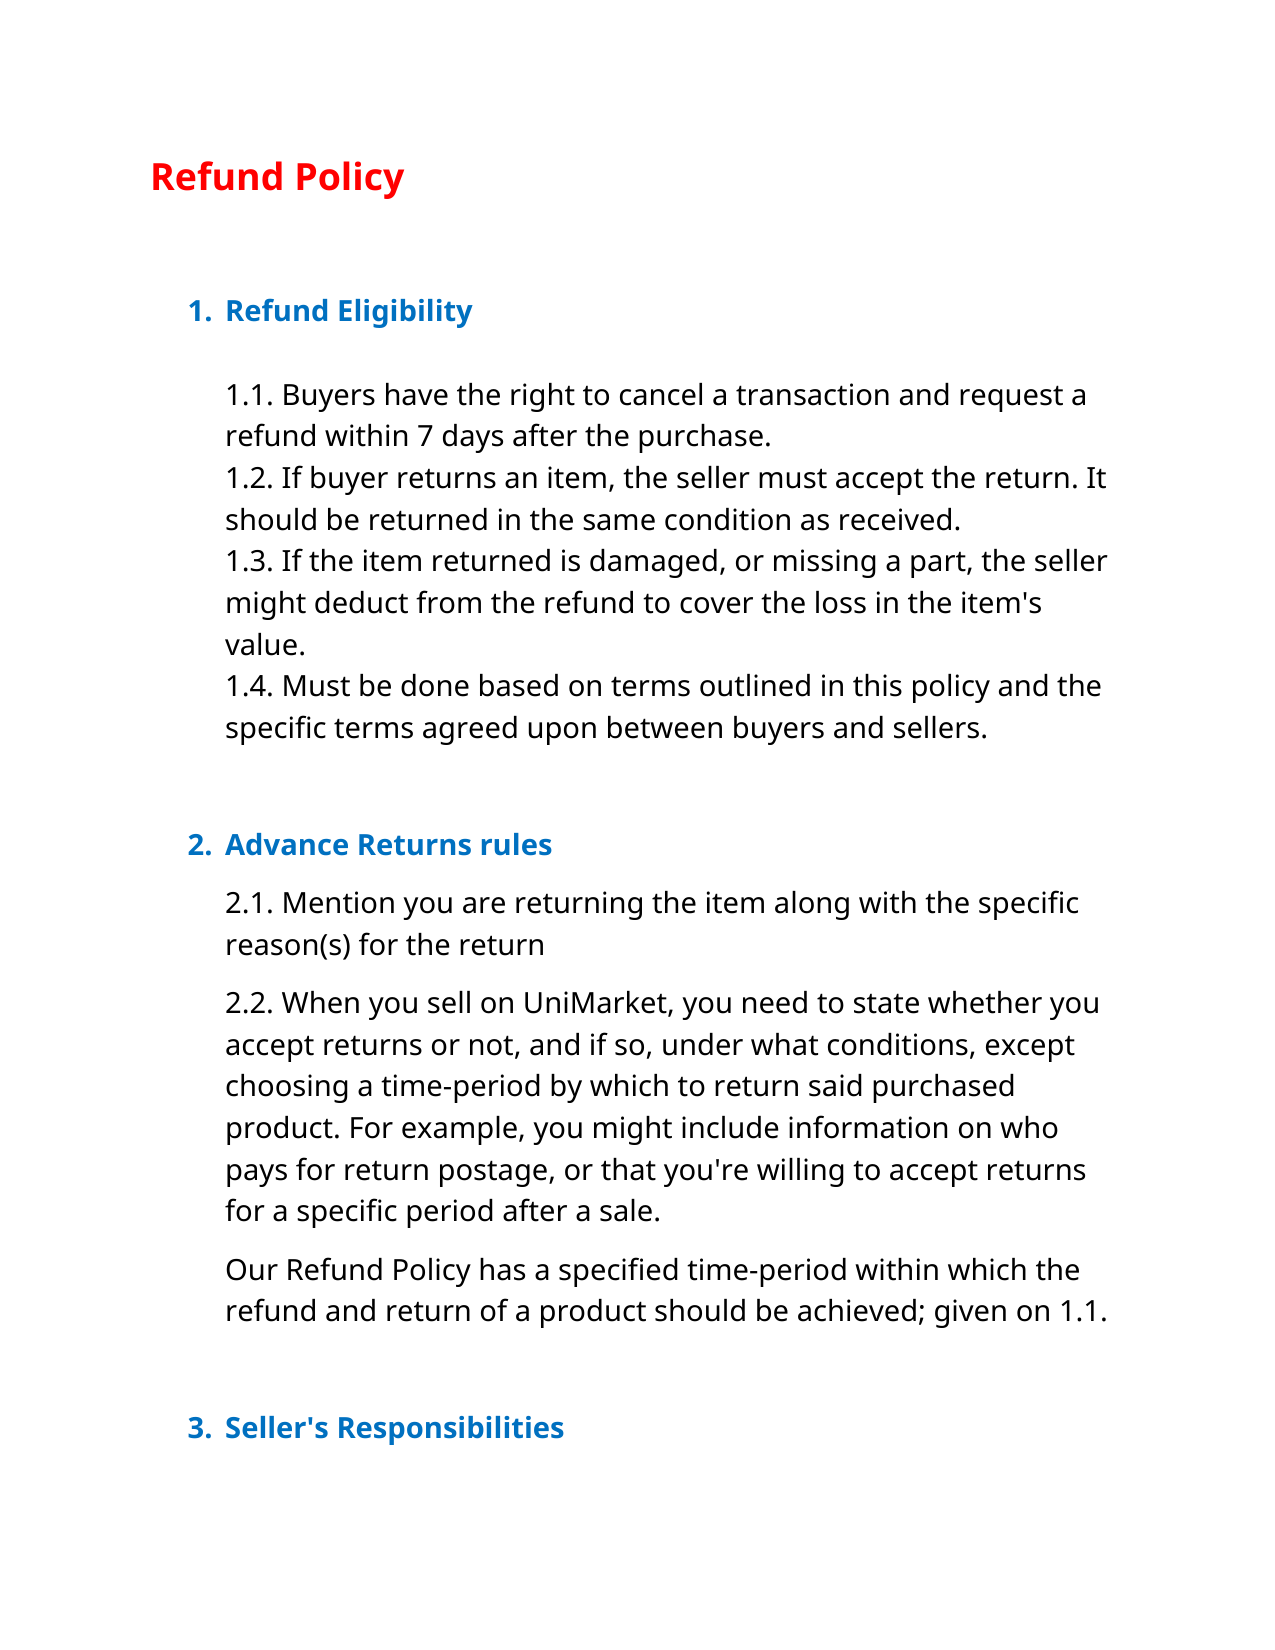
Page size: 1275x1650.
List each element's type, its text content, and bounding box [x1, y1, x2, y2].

text Our Refund Policy has a specified time-period within which the refund and return of a product should be achieved; given on 1.1. [225, 1249, 1125, 1330]
list 1.2. If buyer returns an item, the seller must accept the return. It should be returned in the same condition as received. [225, 457, 1125, 538]
list Seller's Responsibilities [187, 1407, 1125, 1447]
list 1.4. Must be done based on terms outlined in this policy and the specific terms agreed upon between buyers and sellers. [225, 665, 1125, 747]
list Advance Returns rules [187, 824, 1125, 863]
list Refund Eligibility [187, 290, 1125, 330]
text 2.2. When you sell on UniMarket, you need to state whether you accept returns or not, and if so, under what conditions, except choosing a time-period by which to return said purchased product. For example, you might include information on who pays for return postage, or that you're willing to accept returns for a specific period after a sale. [225, 982, 1125, 1230]
text Refund Policy [150, 150, 1125, 201]
text 2.1. Mention you are returning the item along with the specific reason(s) for the return [225, 882, 1125, 963]
list 1.3. If the item returned is damaged, or missing a part, the seller might deduct from the refund to cover the loss in the item's value. [225, 540, 1125, 663]
list 1.1. Buyers have the right to cancel a transaction and request a refund within 7 days after the purchase. [225, 374, 1125, 455]
